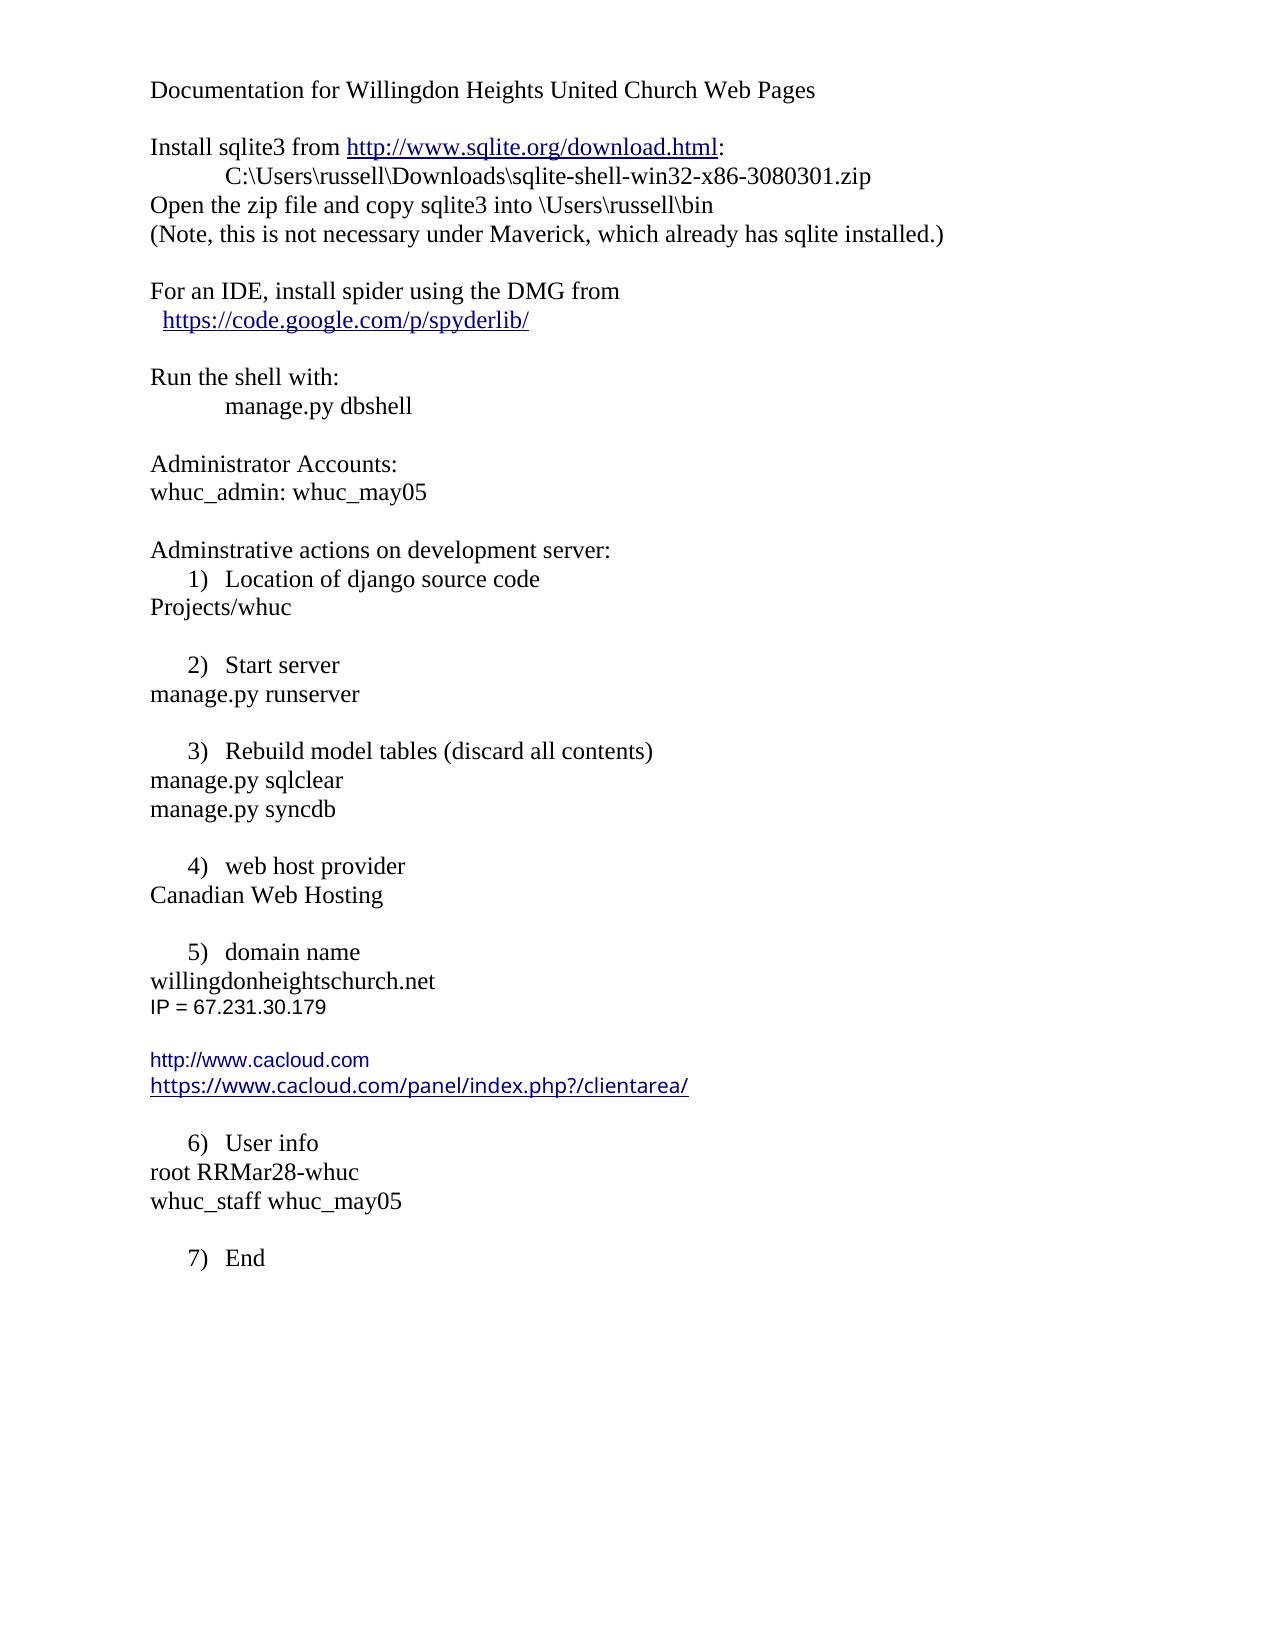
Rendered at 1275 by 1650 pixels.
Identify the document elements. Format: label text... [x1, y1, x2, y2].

list domain name [187, 937, 1125, 966]
text https://code.google.com/p/spyderlib/ [150, 305, 1125, 334]
text Run the shell with: [150, 362, 1125, 391]
list User info [187, 1128, 1125, 1157]
text Documentation for Willingdon Heights United Church Web Pages [150, 75, 1125, 104]
list End [187, 1243, 1125, 1272]
list Rebuild model tables (discard all contents) [187, 736, 1125, 765]
text whuc_admin: whuc_may05 [150, 477, 1125, 506]
text manage.py syncdb [150, 794, 1125, 822]
text Projects/whuc [150, 592, 1125, 621]
text Open the zip file and copy sqlite3 into \Users\russell\bin [150, 190, 1125, 219]
text For an IDE, install spider using the DMG from [150, 276, 1125, 305]
text C:\Users\russell\Downloads\sqlite-shell-win32-x86-3080301.zip [150, 161, 1125, 190]
text http://www.cacloud.com [150, 1048, 1125, 1072]
text manage.py dbshell [150, 391, 1125, 420]
list Start server [187, 650, 1125, 679]
text root RRMar28-whuc [150, 1157, 1125, 1186]
text manage.py sqlclear [150, 765, 1125, 794]
text IP = 67.231.30.179 [150, 995, 1125, 1019]
list web host provider [187, 851, 1125, 880]
text Install sqlite3 from http://www.sqlite.org/download.html: [150, 132, 1125, 161]
text whuc_staff whuc_may05 [150, 1186, 1125, 1215]
text willingdonheightschurch.net [150, 966, 1125, 995]
list Location of django source code [187, 564, 1125, 592]
list manage.py runserver [150, 679, 1125, 707]
text (Note, this is not necessary under Maverick, which already has sqlite installed.) [150, 219, 1125, 247]
text Administrator Accounts: [150, 449, 1125, 477]
text Canadian Web Hosting [150, 880, 1125, 909]
text Adminstrative actions on development server: [150, 535, 1125, 564]
text https://www.cacloud.com/panel/index.php?/clientarea/ [150, 1072, 1125, 1100]
